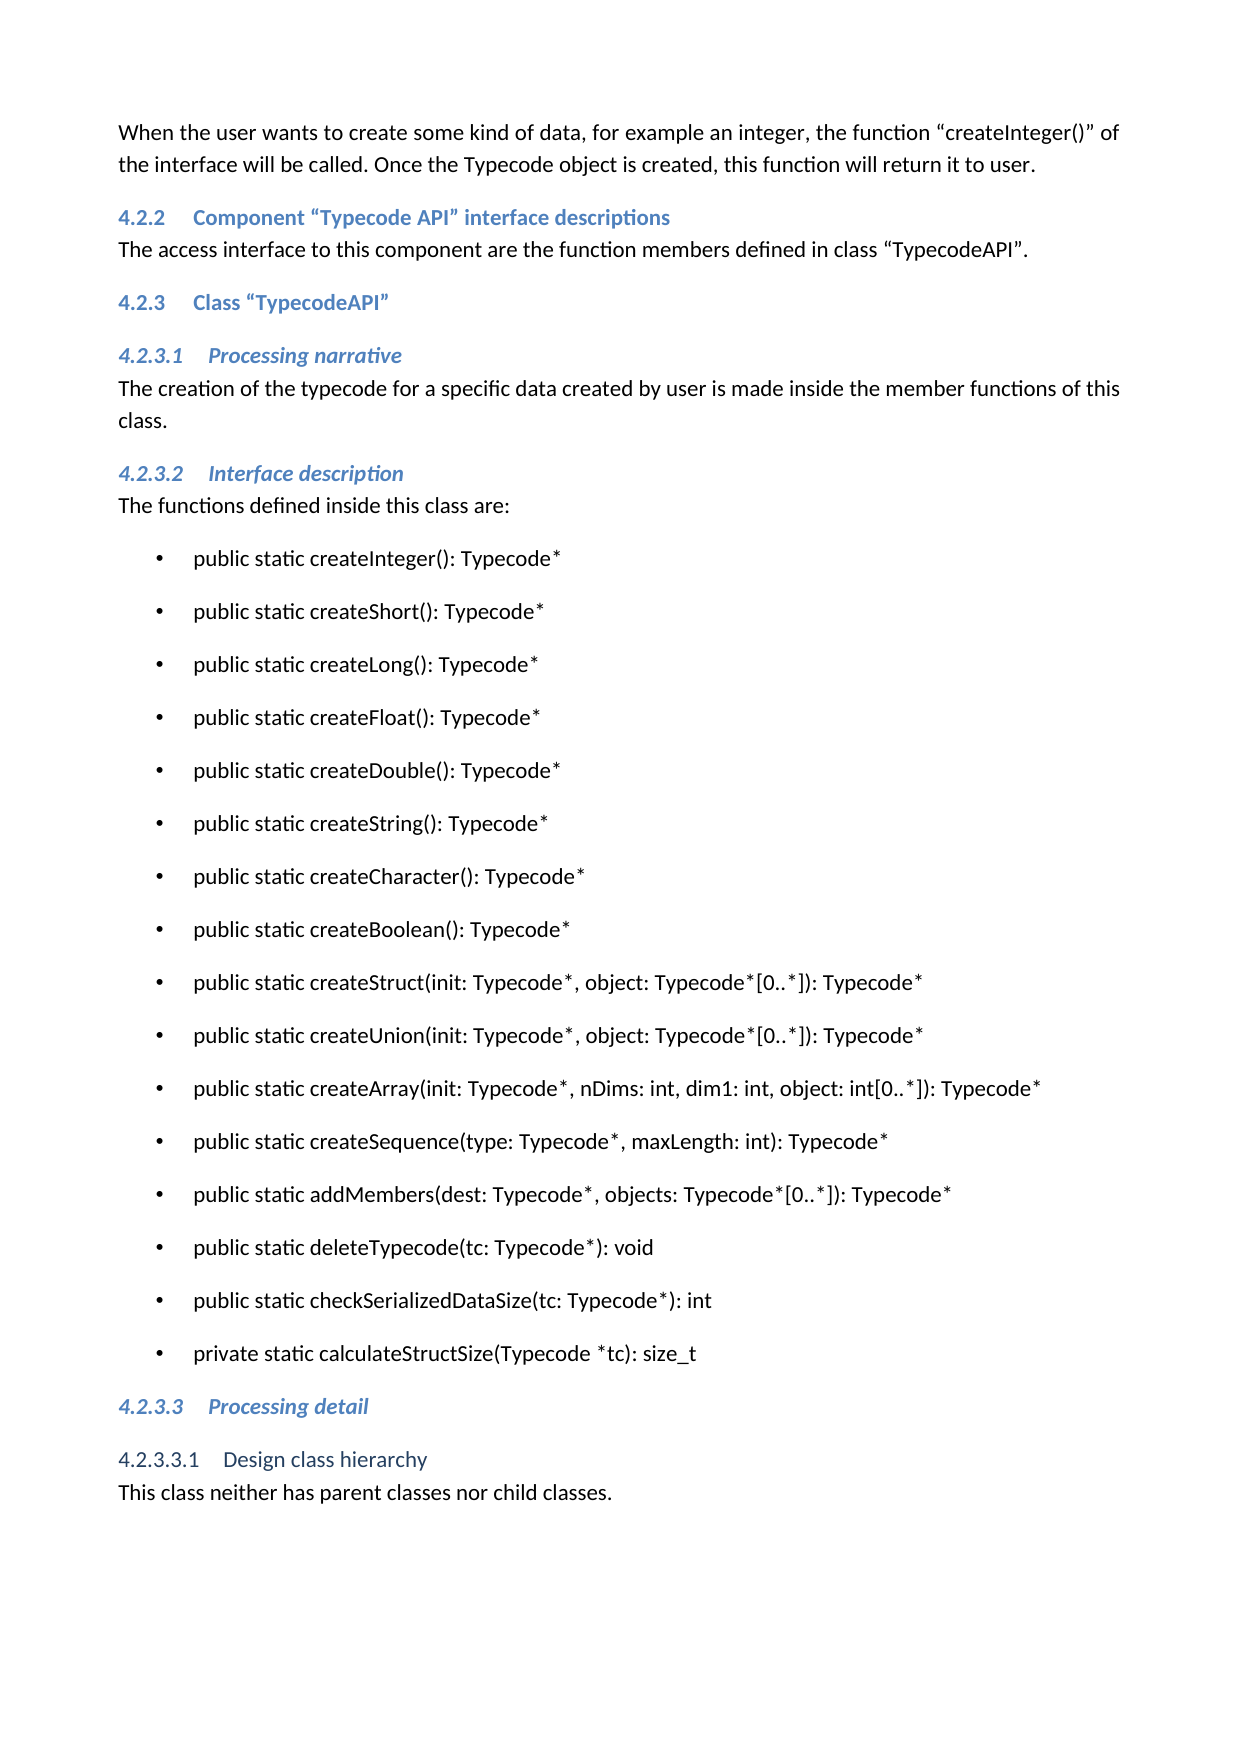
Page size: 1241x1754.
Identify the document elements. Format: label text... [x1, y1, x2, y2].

list public static createDouble(): Typecode* [156, 756, 1122, 784]
list public static addMembers(dest: Typecode*, objects: Typecode*[0..*]): Typecode* [156, 1180, 1122, 1208]
list public static deleteTypecode(tc: Typecode*): void [156, 1233, 1122, 1261]
subtitle Processing narrative [118, 342, 1122, 369]
subtitle Class “TypecodeAPI” [118, 288, 1122, 317]
subtitle Design class hierarchy [118, 1446, 1122, 1473]
list public static createStruct(init: Typecode*, object: Typecode*[0..*]): Typecode* [156, 968, 1122, 996]
list public static createBoolean(): Typecode* [156, 915, 1122, 943]
list public static createUnion(init: Typecode*, object: Typecode*[0..*]): Typecode* [156, 1021, 1122, 1049]
list public static createInteger(): Typecode* [156, 544, 1122, 572]
list public static createArray(init: Typecode*, nDims: int, dim1: int, object: int[0..*]): Typecode* [156, 1074, 1122, 1102]
text The creation of the typecode for a specific data created by user is made inside the member functions of this class. [118, 374, 1122, 434]
list public static checkSerializedDataSize(tc: Typecode*): int [156, 1286, 1122, 1314]
list public static createShort(): Typecode* [156, 597, 1122, 625]
subtitle Interface description [118, 459, 1122, 487]
text When the user wants to create some kind of data, for example an integer, the function “createInteger()” of the interface will be called. Once the Typecode object is created, this function will return it to user. [118, 118, 1122, 178]
subtitle Processing detail [118, 1392, 1122, 1421]
list public static createSequence(type: Typecode*, maxLength: int): Typecode* [156, 1127, 1122, 1155]
list public static createFloat(): Typecode* [156, 703, 1122, 731]
list public static createCharacter(): Typecode* [156, 862, 1122, 890]
text The access interface to this component are the function members defined in class “TypecodeAPI”. [118, 236, 1122, 263]
list public static createString(): Typecode* [156, 809, 1122, 837]
text The functions defined inside this class are: [118, 491, 1122, 519]
text This class neither has parent classes nor child classes. [118, 1478, 1122, 1506]
list private static calculateStructSize(Typecode *tc): size_t [156, 1339, 1122, 1367]
list public static createLong(): Typecode* [156, 650, 1122, 678]
subtitle Component “Typecode API” interface descriptions [118, 203, 1122, 231]
